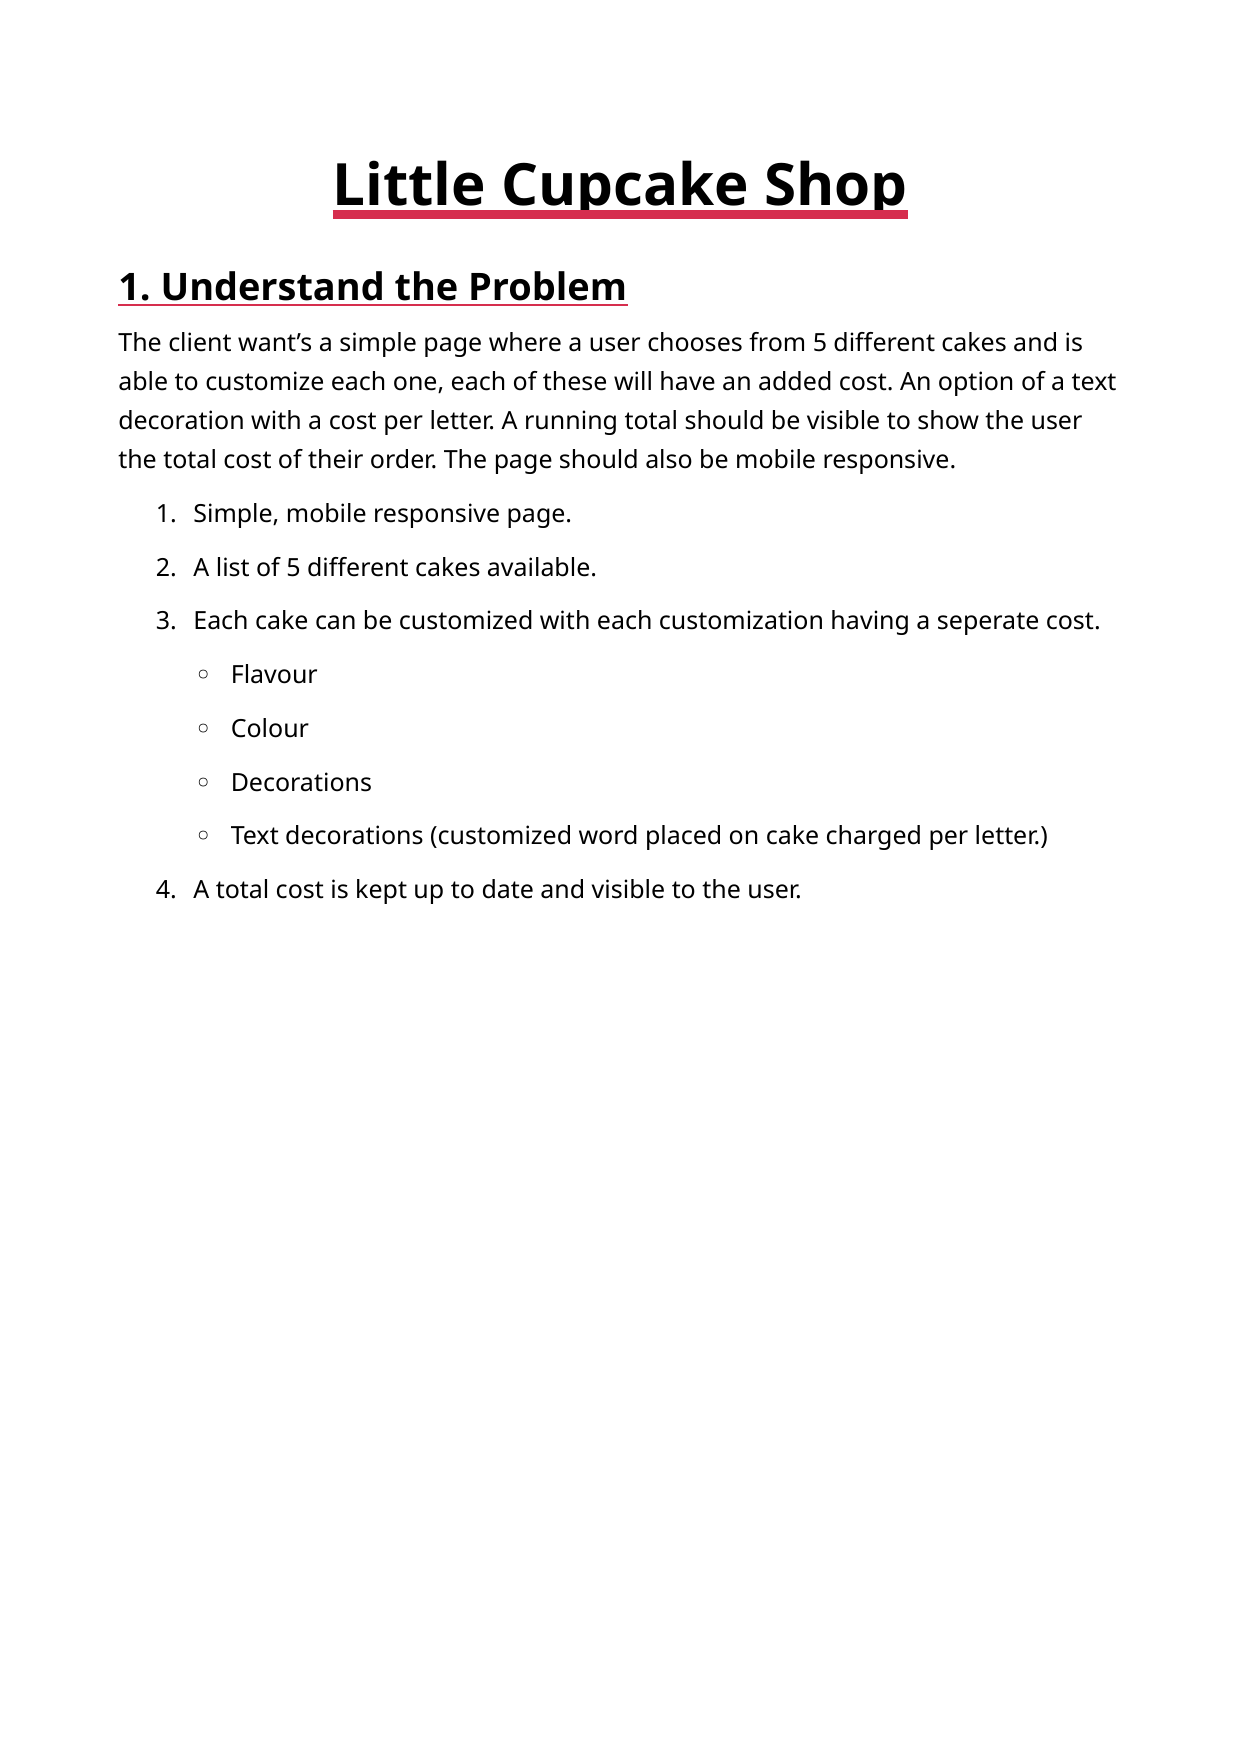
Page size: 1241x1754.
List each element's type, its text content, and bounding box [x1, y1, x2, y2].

list A list of 5 different cakes available. [156, 549, 1122, 583]
list Simple, mobile responsive page. [156, 496, 1122, 529]
text The client want’s a simple page where a user chooses from 5 different cakes and is able to customize each one, each of these will have an added cost. An option of a text decoration with a cost per letter. A running total should be visible to show the user the total cost of their order. The page should also be mobile responsive. [118, 324, 1122, 476]
list Each cake can be customized with each customization having a seperate cost. [156, 603, 1122, 637]
title Little Cupcake Shop [118, 143, 1122, 223]
list Text decorations (customized word placed on cake charged per letter.) [193, 818, 1122, 852]
list Flavour [193, 657, 1122, 691]
list Colour [193, 711, 1122, 744]
subtitle 1. Understand the Problem [118, 260, 1122, 312]
list A total cost is kept up to date and visible to the user. [156, 872, 1122, 906]
list Decorations [193, 764, 1122, 798]
